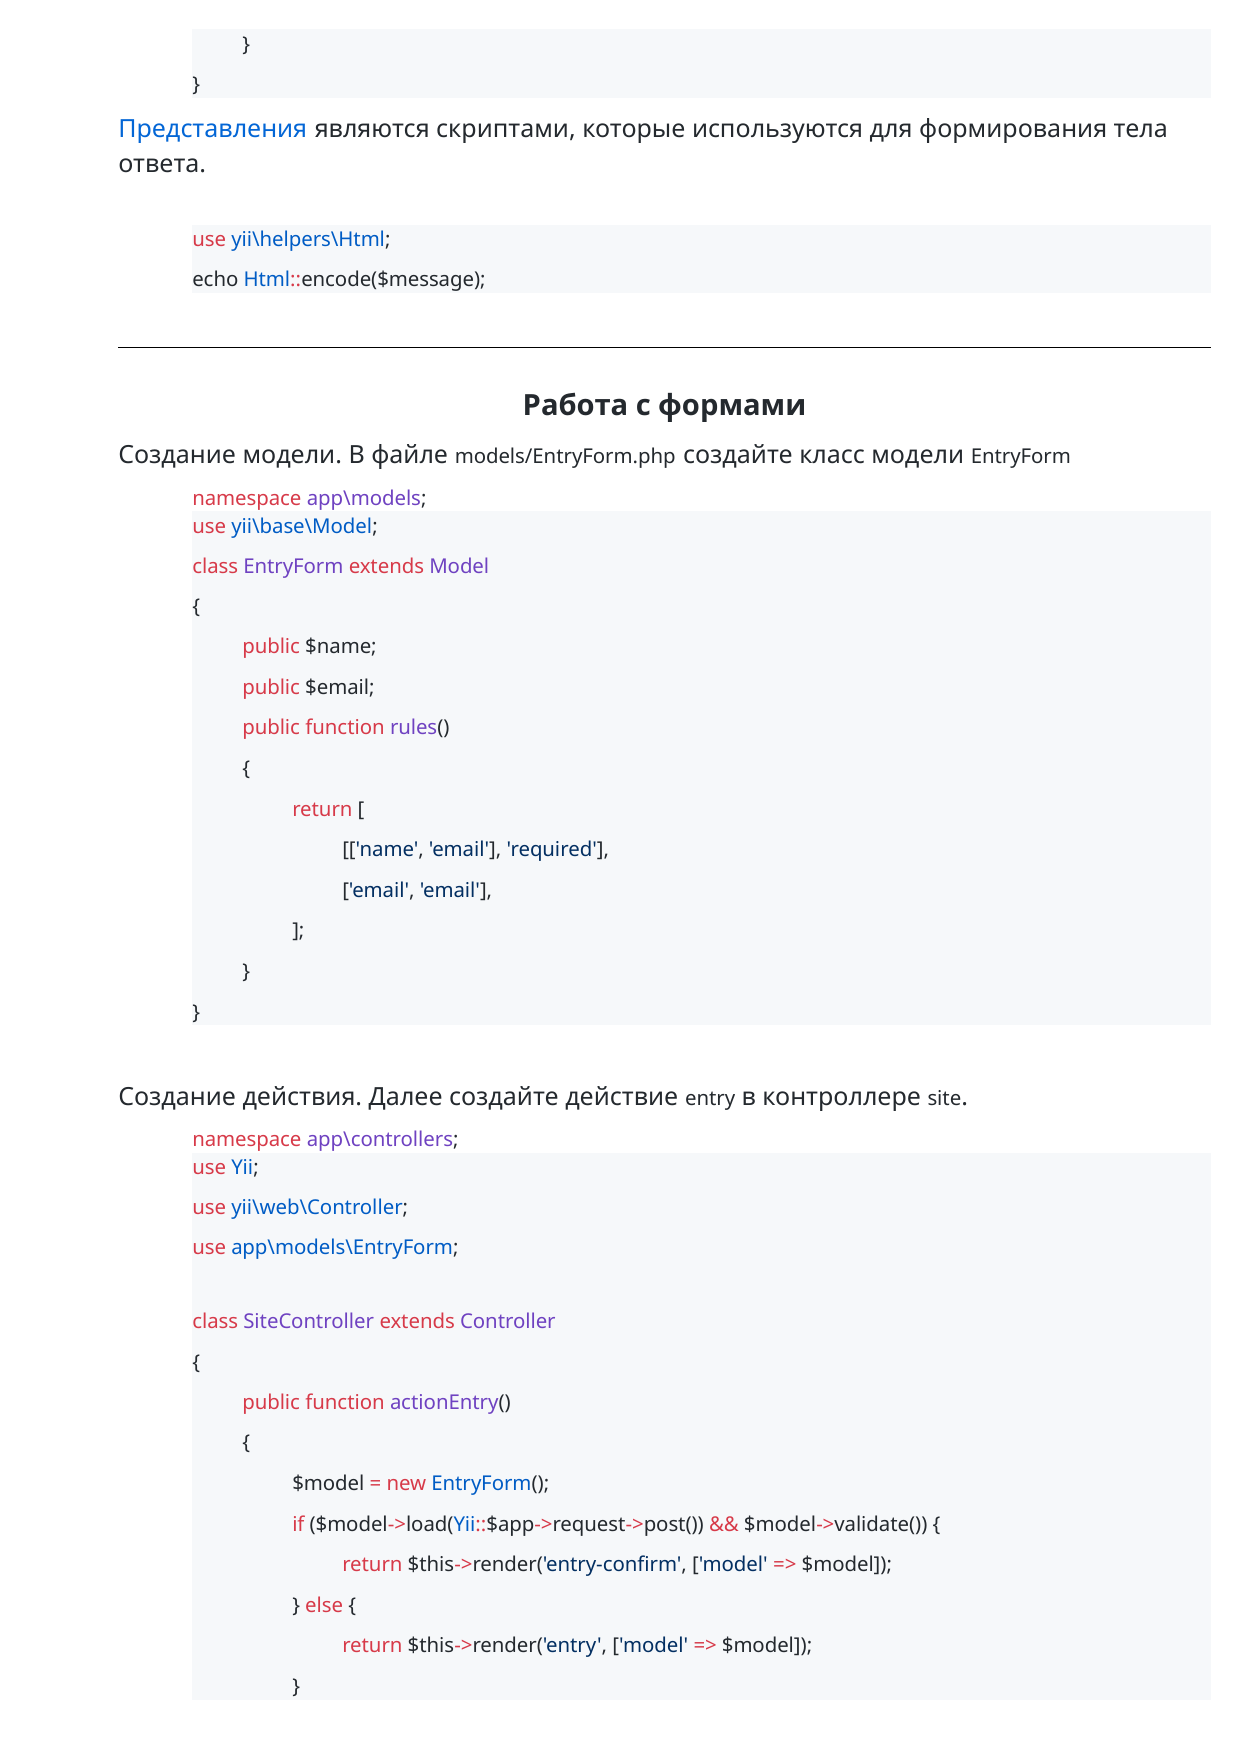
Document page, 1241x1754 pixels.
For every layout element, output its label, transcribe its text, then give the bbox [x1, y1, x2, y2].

text use yii\web\Controller; [192, 1193, 1211, 1220]
text return $this->render('entry-confirm', ['model' => $model]); [192, 1550, 1211, 1578]
text Создание модели. В файле models/EntryForm.php создайте класс модели EntryForm [118, 437, 1211, 471]
text } [192, 997, 1211, 1025]
text namespace app\controllers; [192, 1125, 1211, 1153]
text class SiteController extends Controller [192, 1307, 1211, 1335]
text { [192, 1428, 1211, 1456]
text ['email', 'email'], [192, 876, 1211, 903]
text ]; [192, 916, 1211, 944]
text use yii\helpers\Html; [192, 225, 1211, 253]
text return [ [192, 794, 1211, 822]
text [['name', 'email'], 'required'], [192, 835, 1211, 863]
text Представления являются скриптами, которые используются для формирования тела ответа. [118, 110, 1211, 179]
text { [192, 1347, 1211, 1375]
text return $this->render('entry', ['model' => $model]); [192, 1631, 1211, 1659]
text public function actionEntry() [192, 1387, 1211, 1415]
text public $email; [192, 672, 1211, 700]
text if ($model->load(Yii::$app->request->post()) && $model->validate()) { [192, 1509, 1211, 1537]
text } [192, 70, 1211, 98]
text } [192, 957, 1211, 985]
text use Yii; [192, 1153, 1211, 1180]
text class EntryForm extends Model [192, 552, 1211, 579]
text Создание действия. Далее создайте действие entry в контроллере site. [118, 1078, 1211, 1112]
text { [192, 754, 1211, 782]
text } [192, 1672, 1211, 1700]
text use app\models\EntryForm; [192, 1233, 1211, 1261]
subtitle Работа с формами [118, 384, 1211, 424]
text echo Html::encode($message); [192, 265, 1211, 293]
text public $name; [192, 632, 1211, 660]
text } [192, 29, 1211, 57]
text } else { [192, 1591, 1211, 1618]
text $model = new EntryForm(); [192, 1469, 1211, 1497]
text namespace app\models; [192, 484, 1211, 511]
text { [192, 592, 1211, 619]
text public function rules() [192, 713, 1211, 741]
text use yii\base\Model; [192, 511, 1211, 539]
